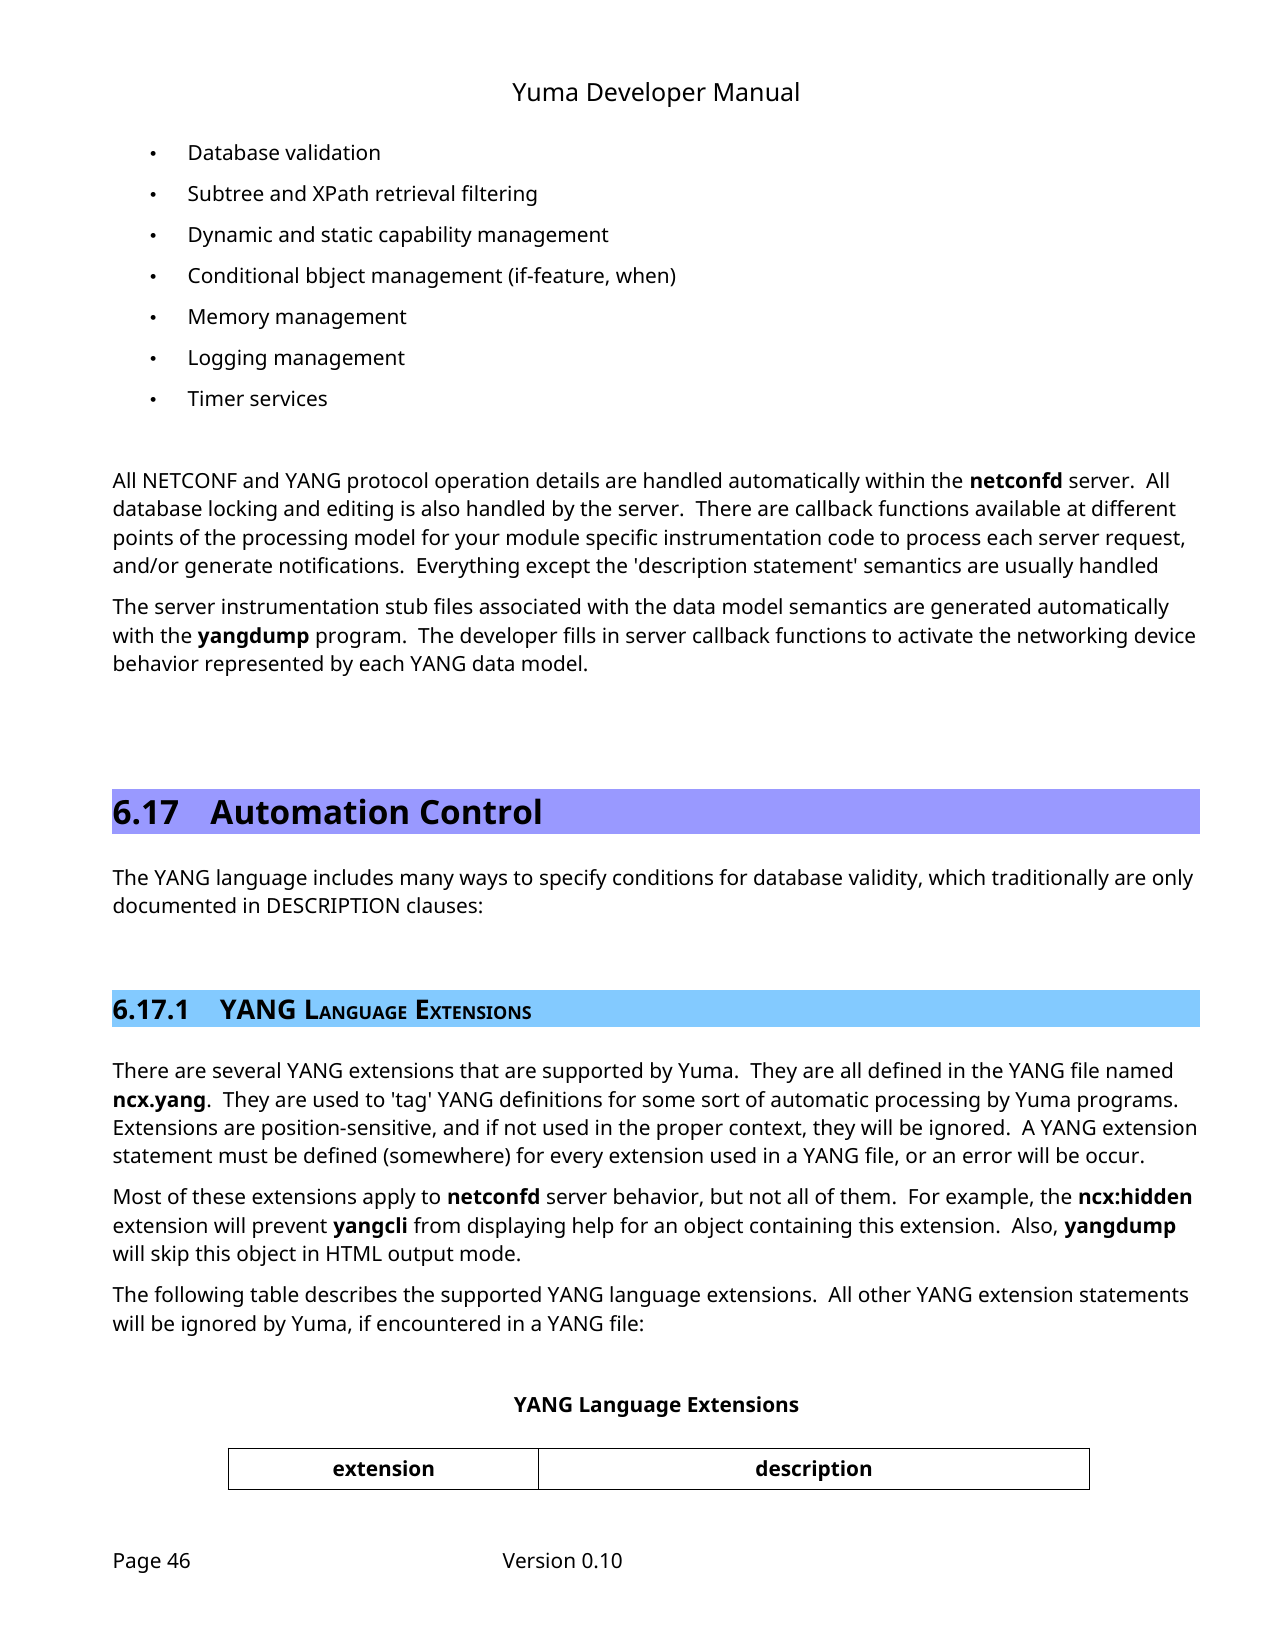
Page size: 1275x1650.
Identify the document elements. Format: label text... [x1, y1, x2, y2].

list Timer services [150, 384, 1200, 413]
text The YANG language includes many ways to specify conditions for database validity, which traditionally are only documented in DESCRIPTION clauses: [112, 863, 1200, 920]
list Logging management [150, 343, 1200, 372]
subtitle Automation Control [112, 789, 1200, 834]
text The server instrumentation stub files associated with the data model semantics are generated automatically with the yangdump program. The developer fills in server callback functions to activate the networking device behavior represented by each YANG data model. [112, 592, 1200, 678]
text All NETCONF and YANG protocol operation details are handled automatically within the netconfd server. All database locking and editing is also handled by the server. There are callback functions available at different points of the processing model for your module specific instrumentation code to process each server request, and/or generate notifications. Everything except the 'description statement' semantics are usually handled [112, 466, 1200, 580]
text There are several YANG extensions that are supported by Yuma. They are all defined in the YANG file named ncx.yang. They are used to 'tag' YANG definitions for some sort of automatic processing by Yuma programs. Extensions are position-sensitive, and if not used in the proper context, they will be ignored. A YANG extension statement must be defined (somewhere) for every extension used in a YANG file, or an error will be occur. [112, 1056, 1200, 1170]
text Most of these extensions apply to netconfd server behavior, but not all of them. For example, the ncx:hidden extension will prevent yangcli from displaying help for an object containing this extension. Also, yangdump will skip this object in HTML output mode. [112, 1182, 1200, 1268]
text The following table describes the supported YANG language extensions. All other YANG extension statements will be ignored by Yuma, if encountered in a YANG file: [112, 1280, 1200, 1337]
subtitle YANG Language Extensions [112, 990, 1200, 1027]
table_header extension [229, 1449, 538, 1488]
subtitle YANG Language Extensions [127, 1391, 1185, 1419]
list Subtree and XPath retrieval filtering [150, 179, 1200, 208]
list Conditional bbject management (if-feature, when) [150, 261, 1200, 290]
list Dynamic and static capability management [150, 220, 1200, 249]
list Database validation [150, 138, 1200, 167]
table_header description [539, 1449, 1089, 1488]
list Memory management [150, 302, 1200, 331]
